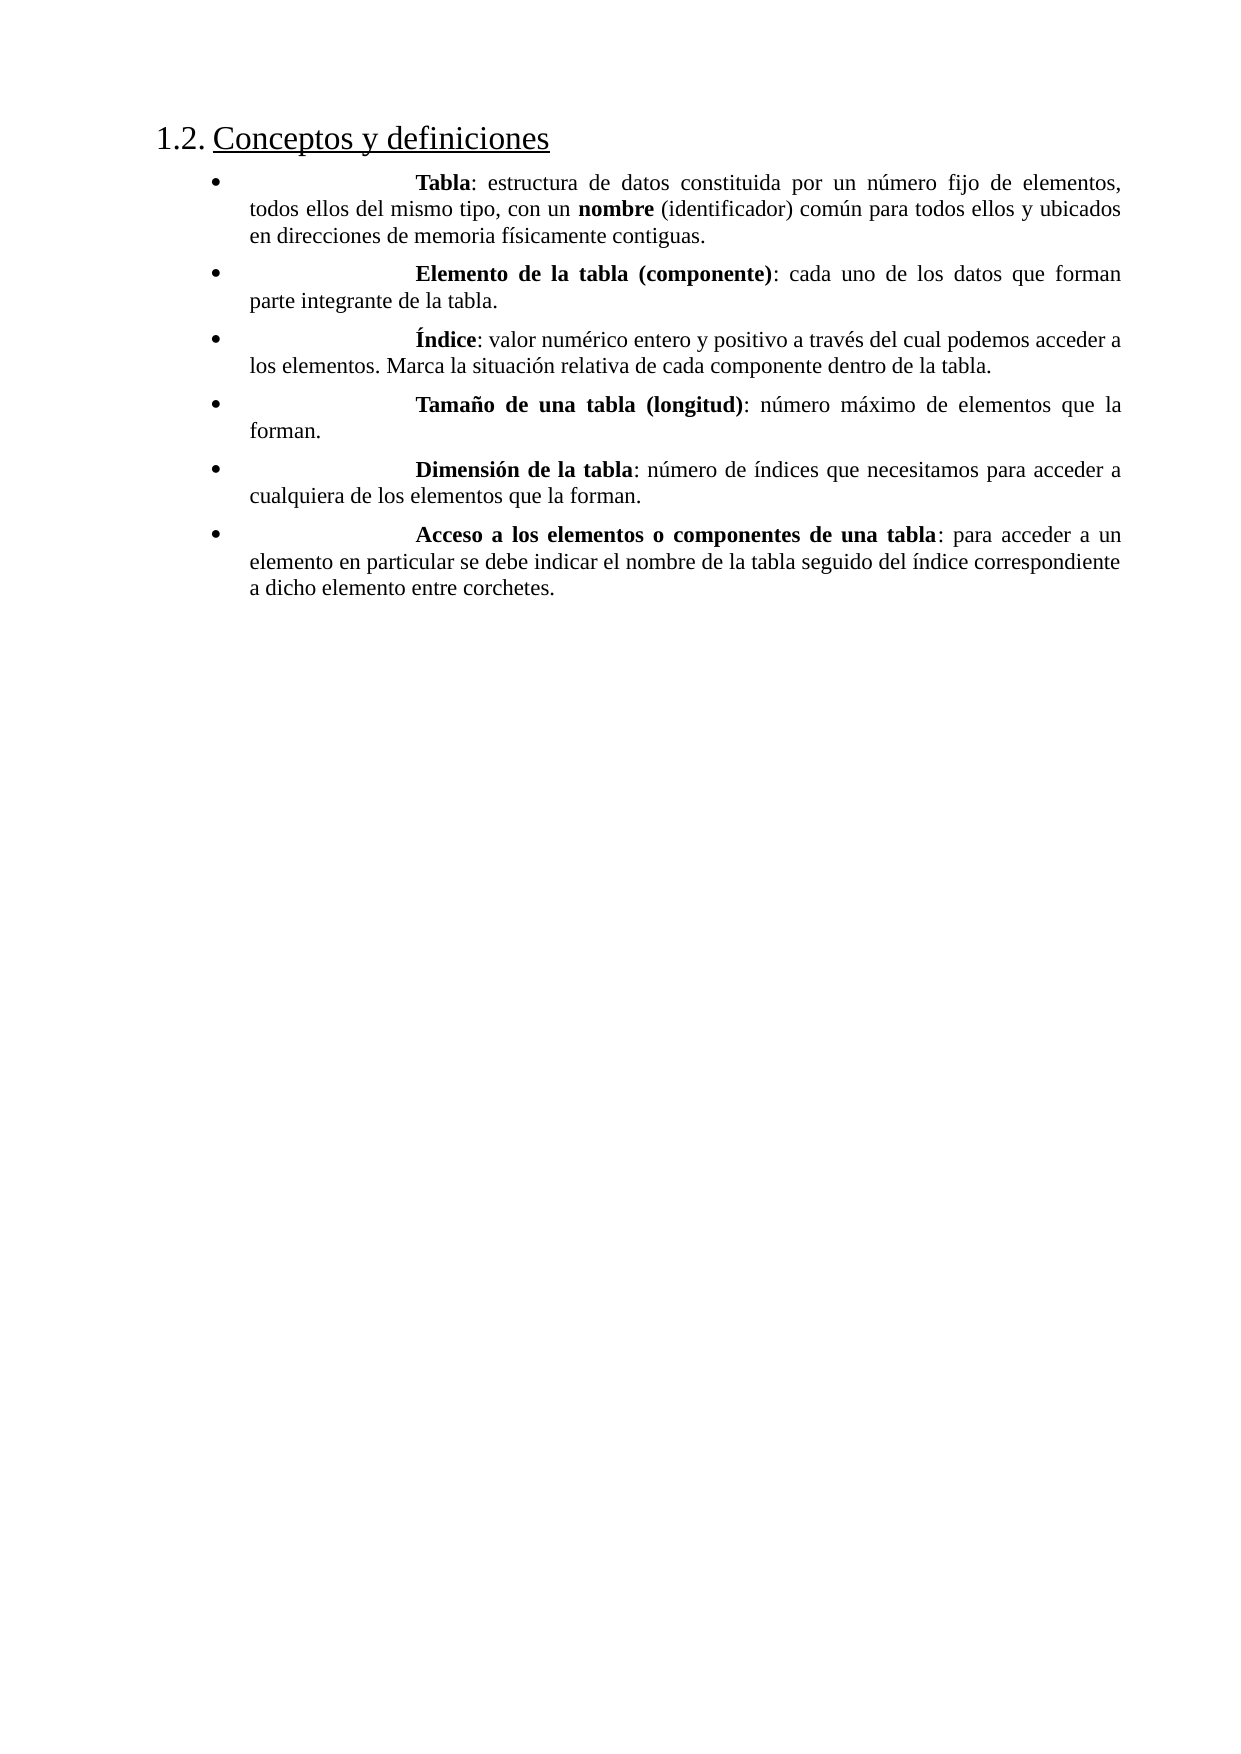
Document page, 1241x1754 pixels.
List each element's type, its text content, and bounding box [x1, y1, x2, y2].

list Tamaño de una tabla (longitud): número máximo de elementos que la forman. [212, 391, 1122, 444]
list Dimensión de la tabla: número de índices que necesitamos para acceder a cualquiera de los elementos que la forman. [212, 456, 1122, 509]
list Acceso a los elementos o componentes de una tabla: para acceder a un elemento en particular se debe indicar el nombre de la tabla seguido del índice correspondiente a dicho elemento entre corchetes. [212, 521, 1122, 600]
list Tabla: estructura de datos constituida por un número fijo de elementos, todos ellos del mismo tipo, con un nombre (identificador) común para todos ellos y ubicados en direcciones de memoria físicamente contiguas. [212, 169, 1122, 248]
list Conceptos y definiciones [156, 118, 1122, 156]
list Elemento de la tabla (componente): cada uno de los datos que forman parte integrante de la tabla. [212, 261, 1122, 313]
list Índice: valor numérico entero y positivo a través del cual podemos acceder a los elementos. Marca la situación relativa de cada componente dentro de la tabla. [212, 326, 1122, 378]
